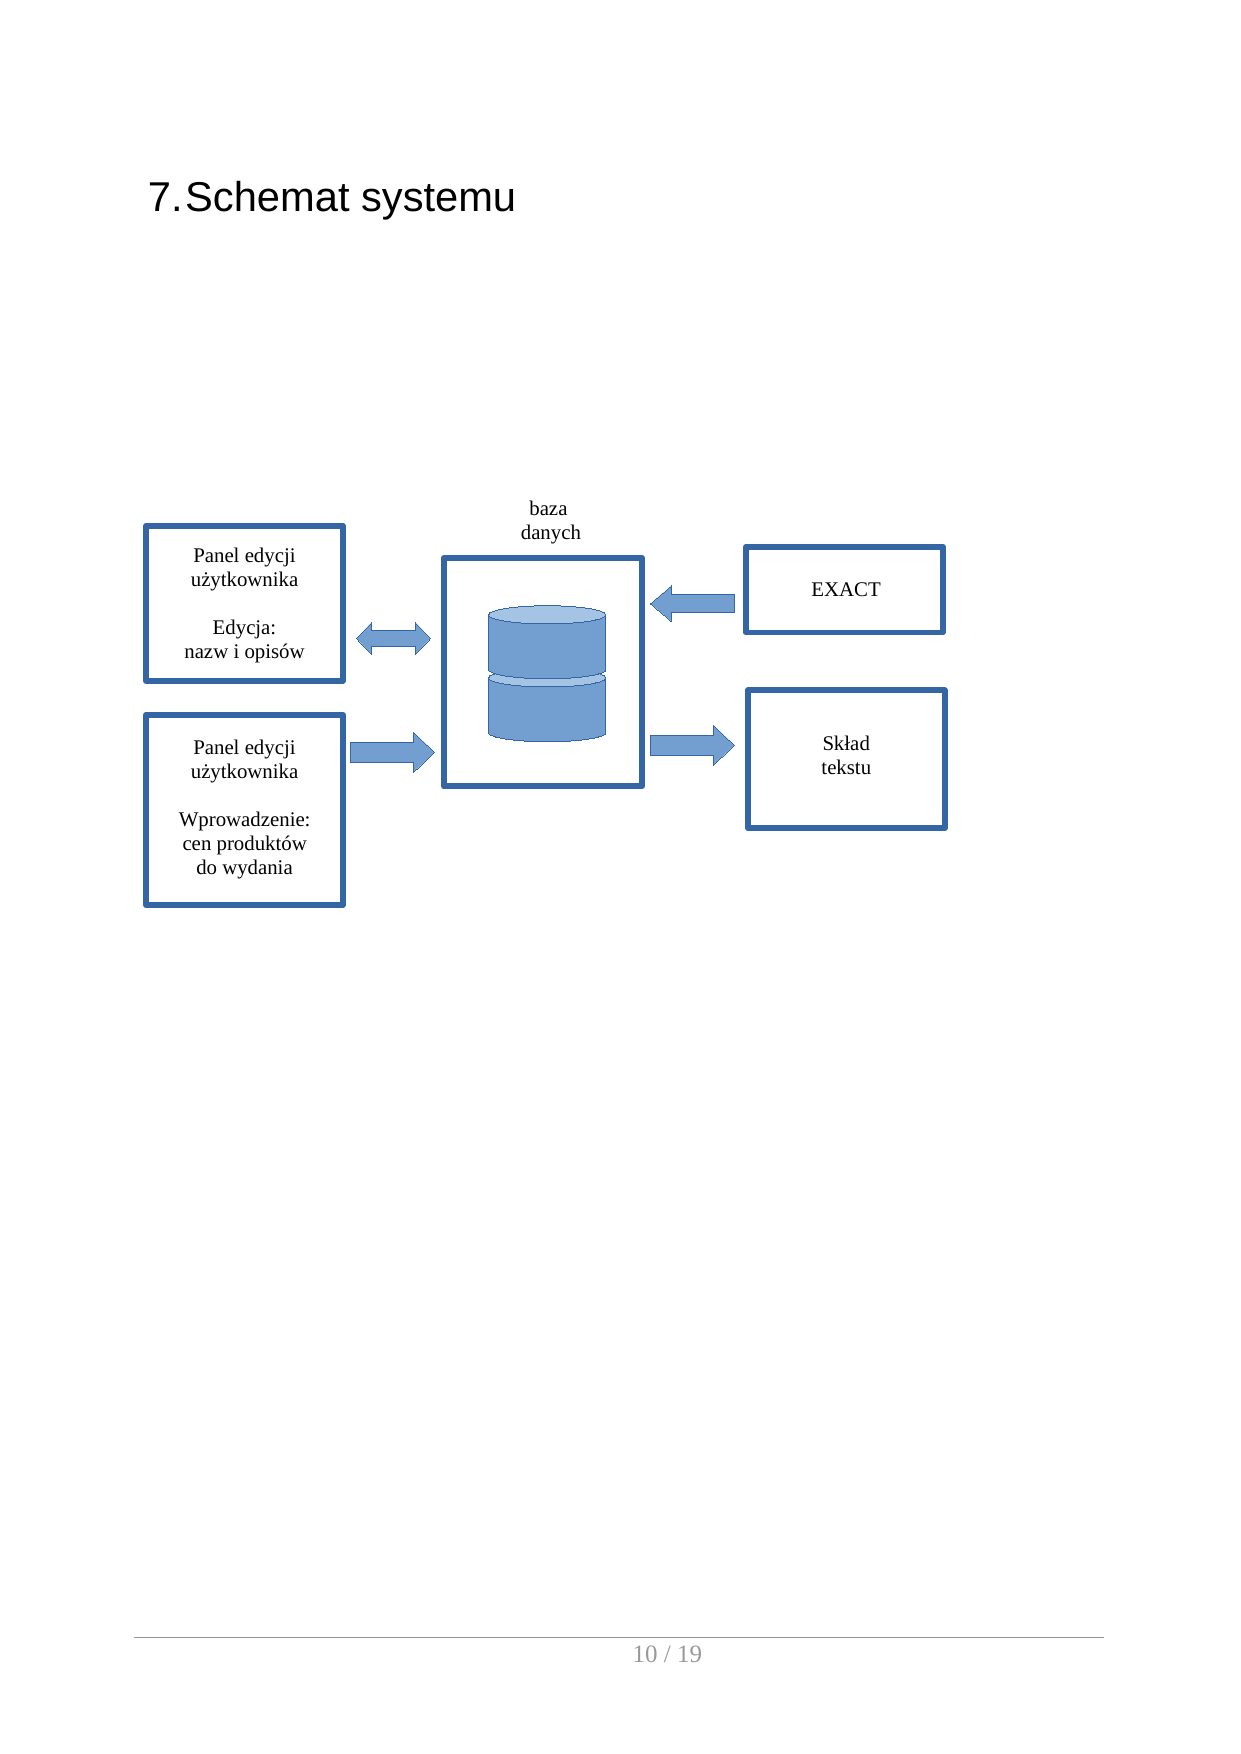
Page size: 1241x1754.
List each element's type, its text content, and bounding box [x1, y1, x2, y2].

subtitle Schemat systemu [148, 173, 1092, 221]
